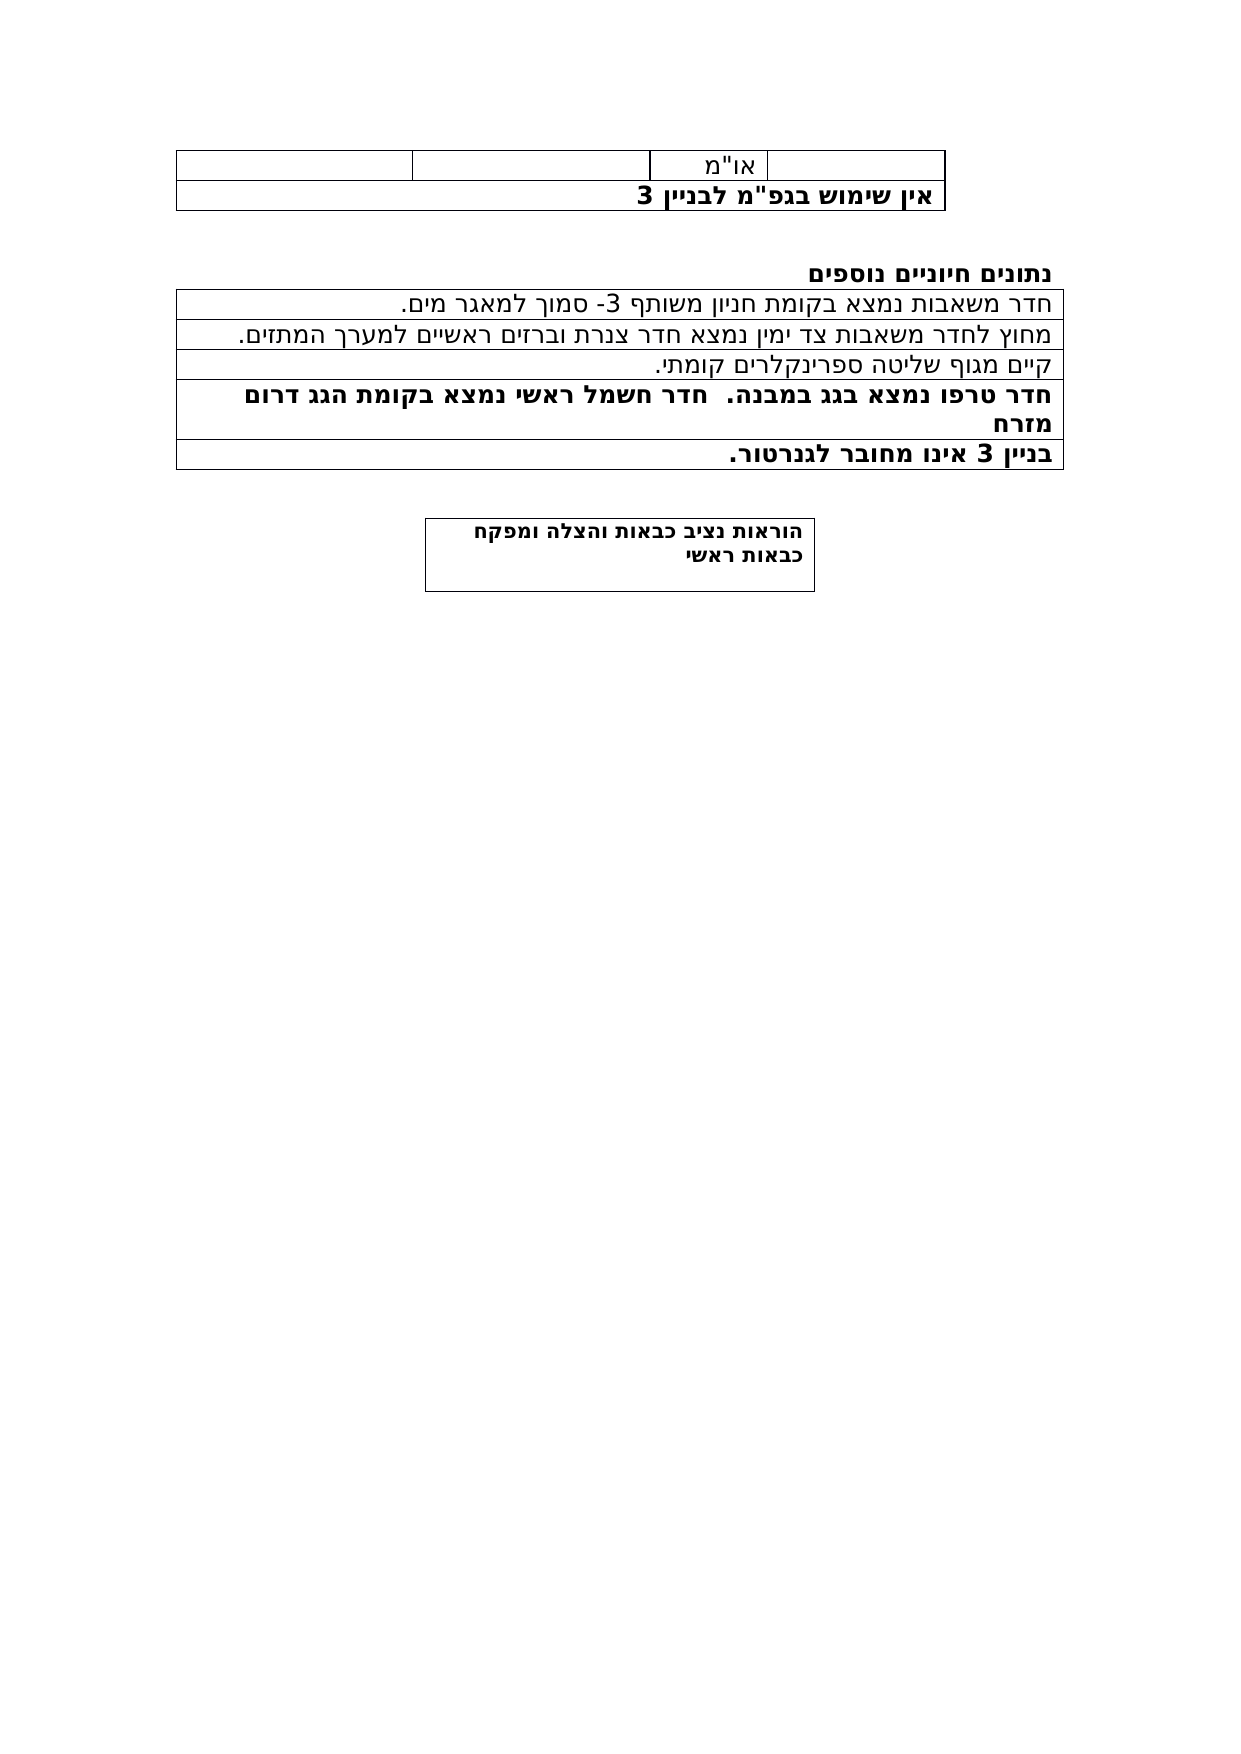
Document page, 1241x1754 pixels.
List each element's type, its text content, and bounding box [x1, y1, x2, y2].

table_cell אין שימוש בגפ"מ לבניין 3 [177, 181, 944, 210]
table_header [413, 151, 649, 180]
table_header חדר משאבות נמצא בקומת חניון משותף 3- סמוך למאגר מים. [177, 290, 1063, 319]
table_header [177, 151, 412, 180]
text נתונים חיוניים נוספים [187, 259, 1053, 288]
table_header או"מ [651, 151, 767, 180]
table_cell קיים מגוף שליטה ספרינקלרים קומתי. [177, 350, 1063, 379]
table_header [768, 151, 944, 180]
table_cell בניין 3 אינו מחובר לגנרטור. [177, 440, 1063, 469]
table_cell מחוץ לחדר משאבות צד ימין נמצא חדר צנרת וברזים ראשיים למערך המתזים. [177, 320, 1063, 349]
table_header הוראות נציב כבאות והצלה ומפקח כבאות ראשי [426, 519, 814, 591]
table_cell חדר טרפו נמצא בגג במבנה. חדר חשמל ראשי נמצא בקומת הגג דרום מזרח [177, 380, 1063, 438]
